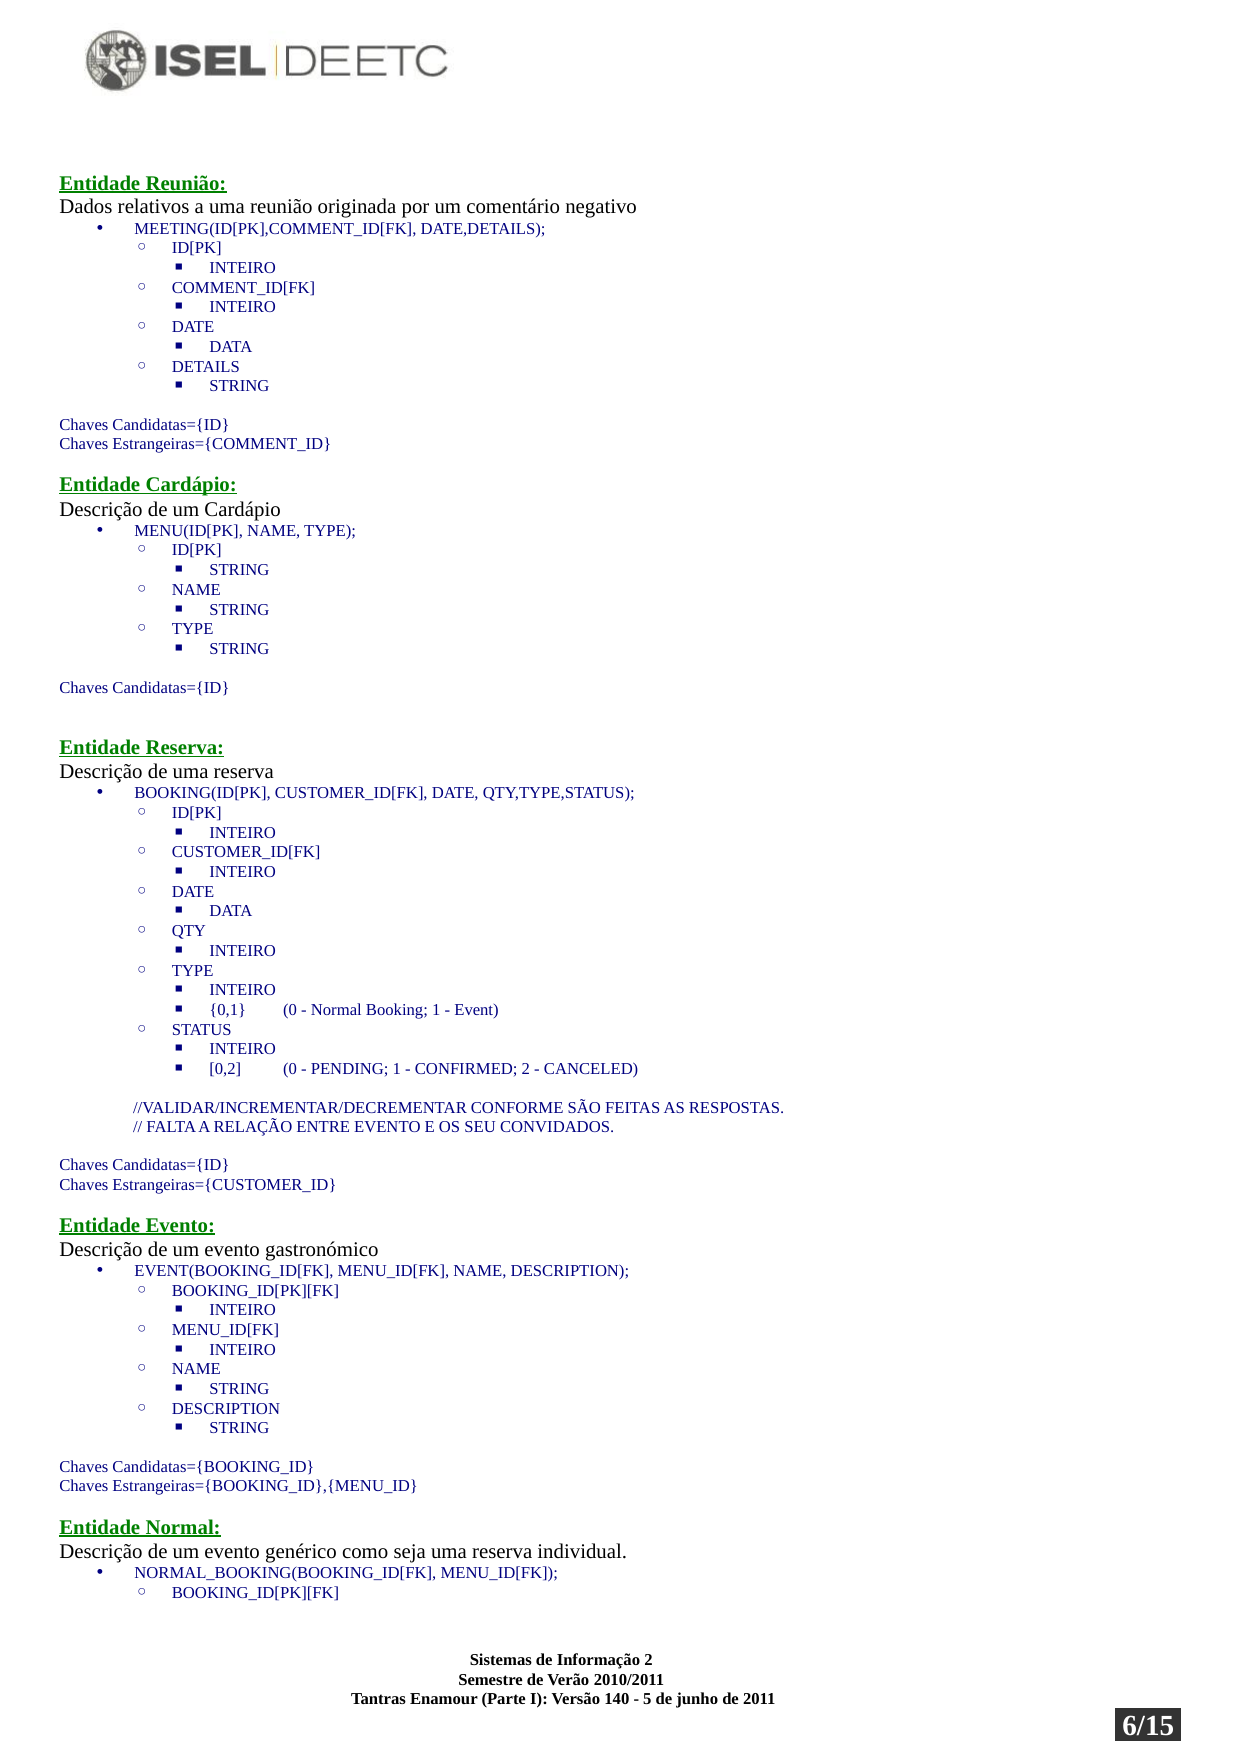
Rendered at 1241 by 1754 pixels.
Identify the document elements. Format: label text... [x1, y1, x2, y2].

list INTEIRO [172, 941, 1181, 960]
list ID[PK] [134, 540, 1181, 560]
text Descrição de um Cardápio [59, 496, 1181, 521]
list ID[PK] [134, 238, 1181, 258]
picture [76, 15, 478, 116]
list INTEIRO [172, 862, 1181, 882]
list STRING [172, 1379, 1181, 1398]
list DETAILS [134, 356, 1181, 376]
list DATE [134, 882, 1181, 901]
text Dados relativos a uma reunião originada por um comentário negativo [59, 194, 1181, 218]
list TYPE [134, 619, 1181, 639]
list BOOKING_ID[PK][FK] [134, 1280, 1181, 1300]
list ID[PK] [134, 803, 1181, 822]
text Chaves Candidatas={BOOKING_ID} [59, 1457, 1181, 1476]
list INTEIRO [172, 297, 1181, 317]
list EVENT(BOOKING_ID[FK], MENU_ID[FK], NAME, DESCRIPTION); [97, 1261, 1181, 1280]
list NORMAL_BOOKING(BOOKING_ID[FK], MENU_ID[FK]); [97, 1563, 1181, 1582]
list DATA [172, 901, 1181, 921]
text Entidade Reunião: [59, 170, 1181, 194]
text Chaves Estrangeiras={CUSTOMER_ID} [59, 1174, 1181, 1193]
list DATE [134, 317, 1181, 337]
text Entidade Cardápio: [59, 472, 1181, 496]
list MEETING(ID[PK],COMMENT_ID[FK], DATE,DETAILS); [97, 218, 1181, 238]
list MENU(ID[PK], NAME, TYPE); [97, 521, 1181, 540]
text Chaves Candidatas={ID} [59, 1155, 1181, 1174]
list STRING [172, 560, 1181, 579]
list INTEIRO [172, 980, 1181, 1000]
list TYPE [134, 960, 1181, 980]
list NAME [134, 579, 1181, 599]
text Entidade Evento: [59, 1213, 1181, 1237]
list STATUS [134, 1019, 1181, 1039]
text Chaves Estrangeiras={BOOKING_ID},{MENU_ID} [59, 1476, 1181, 1495]
list INTEIRO [172, 822, 1181, 842]
list STRING [172, 1418, 1181, 1438]
list [0,2] (0 - PENDING; 1 - CONFIRMED; 2 - CANCELED) [172, 1059, 1181, 1078]
text Chaves Candidatas={ID} [59, 677, 1181, 697]
list BOOKING_ID[PK][FK] [134, 1582, 1181, 1602]
list STRING [172, 599, 1181, 619]
text Descrição de uma reserva [59, 759, 1181, 783]
list QTY [134, 921, 1181, 941]
text Entidade Normal: [59, 1514, 1181, 1539]
list DESCRIPTION [134, 1398, 1181, 1418]
text Chaves Estrangeiras={COMMENT_ID} [59, 434, 1181, 453]
list COMMENT_ID[FK] [134, 278, 1181, 297]
list STRING [172, 376, 1181, 396]
text // FALTA A RELAÇÃO ENTRE EVENTO E OS SEU CONVIDADOS. [59, 1117, 1181, 1136]
list INTEIRO [172, 1339, 1181, 1359]
text Descrição de um evento gastronómico [59, 1237, 1181, 1261]
list INTEIRO [172, 1039, 1181, 1059]
list CUSTOMER_ID[FK] [134, 842, 1181, 862]
text //VALIDAR/INCREMENTAR/DECREMENTAR CONFORME SÃO FEITAS AS RESPOSTAS. [59, 1098, 1181, 1117]
list BOOKING(ID[PK], CUSTOMER_ID[FK], DATE, QTY,TYPE,STATUS); [97, 783, 1181, 803]
text Chaves Candidatas={ID} [59, 415, 1181, 434]
list MENU_ID[FK] [134, 1320, 1181, 1339]
list INTEIRO [172, 1300, 1181, 1320]
list STRING [172, 639, 1181, 658]
list {0,1} (0 - Normal Booking; 1 - Event) [172, 1000, 1181, 1019]
list DATA [172, 337, 1181, 356]
list INTEIRO [172, 258, 1181, 278]
list NAME [134, 1359, 1181, 1379]
text Entidade Reserva: [59, 735, 1181, 759]
text Descrição de um evento genérico como seja uma reserva individual. [59, 1539, 1181, 1563]
